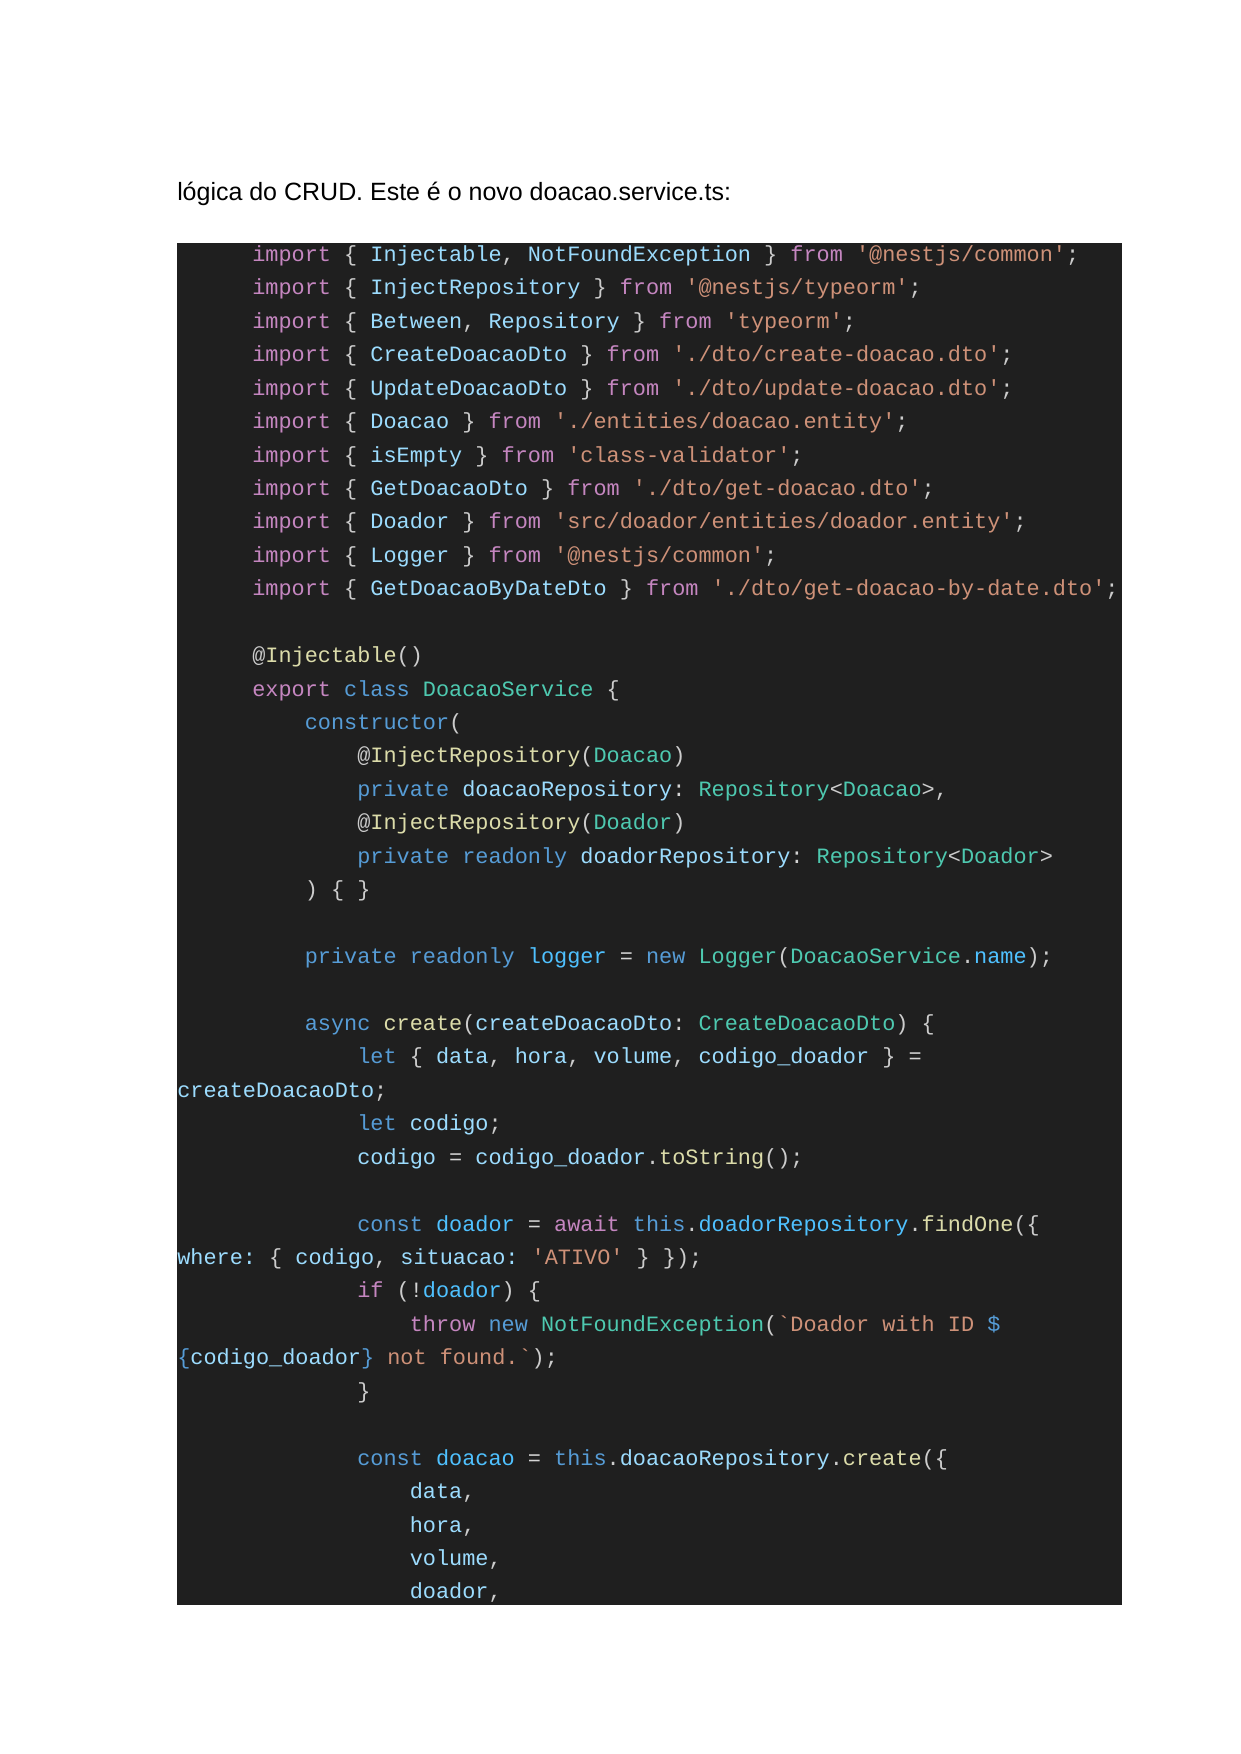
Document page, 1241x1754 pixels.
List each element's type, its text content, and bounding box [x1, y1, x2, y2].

text @Injectable() [177, 644, 1122, 669]
text if (!doador) { [177, 1280, 1122, 1304]
text import { Doacao } from './entities/doacao.entity'; [177, 410, 1122, 435]
text lógica do CRUD. Este é o novo doacao.service.ts: [177, 177, 1122, 239]
text import { UpdateDoacaoDto } from './dto/update-doacao.dto'; [177, 377, 1122, 402]
text @InjectRepository(Doador) [177, 812, 1122, 836]
text import { Between, Repository } from 'typeorm'; [177, 310, 1122, 335]
text import { Logger } from '@nestjs/common'; [177, 544, 1122, 569]
text constructor( [177, 711, 1122, 736]
text private doacaoRepository: Repository<Doacao>, [177, 778, 1122, 803]
text import { isEmpty } from 'class-validator'; [177, 444, 1122, 468]
text import { CreateDoacaoDto } from './dto/create-doacao.dto'; [177, 343, 1122, 368]
text let { data, hora, volume, codigo_doador } = createDoacaoDto; [177, 1046, 1122, 1104]
text import { Doador } from 'src/doador/entities/doador.entity'; [177, 511, 1122, 535]
text @InjectRepository(Doacao) [177, 745, 1122, 769]
text hora, [177, 1514, 1122, 1538]
text const doador = await this.doadorRepository.findOne({ where: { codigo, situacao: 'ATIVO' } }); [177, 1213, 1122, 1271]
text } [177, 1380, 1122, 1405]
text async create(createDoacaoDto: CreateDoacaoDto) { [177, 1012, 1122, 1037]
text throw new NotFoundException(`Doador with ID ${codigo_doador} not found.`); [177, 1313, 1122, 1371]
text volume, [177, 1547, 1122, 1572]
text codigo = codigo_doador.toString(); [177, 1146, 1122, 1171]
text import { InjectRepository } from '@nestjs/typeorm'; [177, 277, 1122, 301]
text import { GetDoacaoDto } from './dto/get-doacao.dto'; [177, 477, 1122, 502]
text import { GetDoacaoByDateDto } from './dto/get-doacao-by-date.dto'; [177, 577, 1122, 602]
text import { Injectable, NotFoundException } from '@nestjs/common'; [177, 243, 1122, 268]
text private readonly logger = new Logger(DoacaoService.name); [177, 945, 1122, 970]
text doador, [177, 1581, 1122, 1605]
text ) { } [177, 878, 1122, 903]
text const doacao = this.doacaoRepository.create({ [177, 1447, 1122, 1472]
text data, [177, 1480, 1122, 1505]
text export class DoacaoService { [177, 678, 1122, 703]
text private readonly doadorRepository: Repository<Doador> [177, 845, 1122, 870]
text let codigo; [177, 1112, 1122, 1137]
